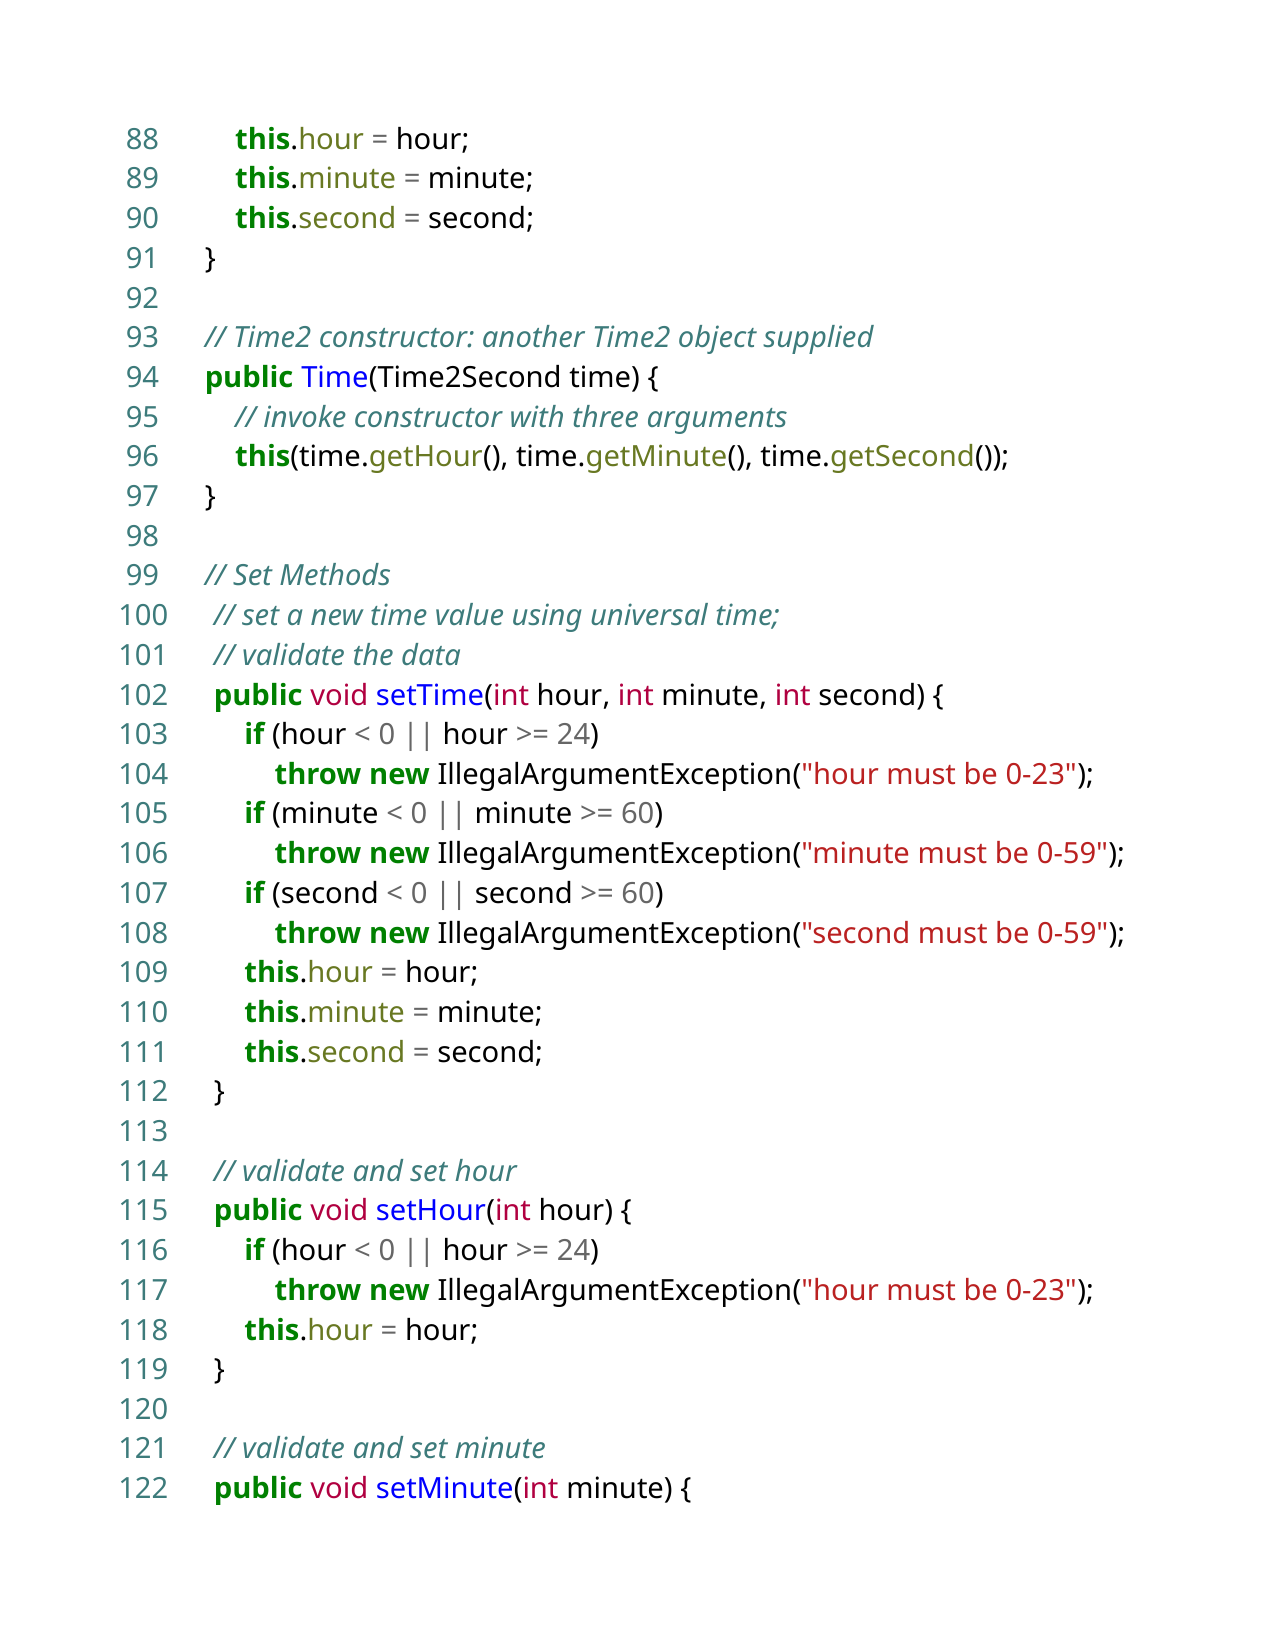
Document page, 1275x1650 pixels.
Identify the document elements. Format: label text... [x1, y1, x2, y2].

text 110 this.minute = minute; [118, 991, 1157, 1031]
text 112 } [118, 1071, 1157, 1110]
text 113 [118, 1110, 1157, 1150]
text 96 this(time.getHour(), time.getMinute(), time.getSecond()); [118, 436, 1157, 475]
text 95 // invoke constructor with three arguments [118, 396, 1157, 436]
text 98 [118, 515, 1157, 555]
text 109 this.hour = hour; [118, 952, 1157, 991]
text 119 } [118, 1348, 1157, 1388]
text 90 this.second = second; [118, 197, 1157, 237]
text 104 throw new IllegalArgumentException("hour must be 0-23"); [118, 753, 1157, 793]
text 93 // Time2 constructor: another Time2 object supplied [118, 317, 1157, 356]
text 121 // validate and set minute [118, 1428, 1157, 1467]
text 118 this.hour = hour; [118, 1309, 1157, 1348]
text 100 // set a new time value using universal time; [118, 594, 1157, 634]
text 107 if (second < 0 || second >= 60) [118, 872, 1157, 912]
text 101 // validate the data [118, 634, 1157, 674]
text 108 throw new IllegalArgumentException("second must be 0-59"); [118, 912, 1157, 952]
text 116 if (hour < 0 || hour >= 24) [118, 1229, 1157, 1269]
text 105 if (minute < 0 || minute >= 60) [118, 793, 1157, 832]
text 99 // Set Methods [118, 555, 1157, 594]
text 120 [118, 1388, 1157, 1428]
text 92 [118, 277, 1157, 317]
text 89 this.minute = minute; [118, 158, 1157, 197]
text 97 } [118, 475, 1157, 515]
text 103 if (hour < 0 || hour >= 24) [118, 713, 1157, 753]
text 106 throw new IllegalArgumentException("minute must be 0-59"); [118, 832, 1157, 872]
text 117 throw new IllegalArgumentException("hour must be 0-23"); [118, 1269, 1157, 1309]
text 102 public void setTime(int hour, int minute, int second) { [118, 674, 1157, 713]
text 114 // validate and set hour [118, 1150, 1157, 1190]
text 88 this.hour = hour; [118, 118, 1157, 158]
text 94 public Time(Time2Second time) { [118, 356, 1157, 396]
text 115 public void setHour(int hour) { [118, 1190, 1157, 1229]
text 91 } [118, 237, 1157, 277]
text 111 this.second = second; [118, 1031, 1157, 1071]
text 122 public void setMinute(int minute) { [118, 1467, 1157, 1507]
